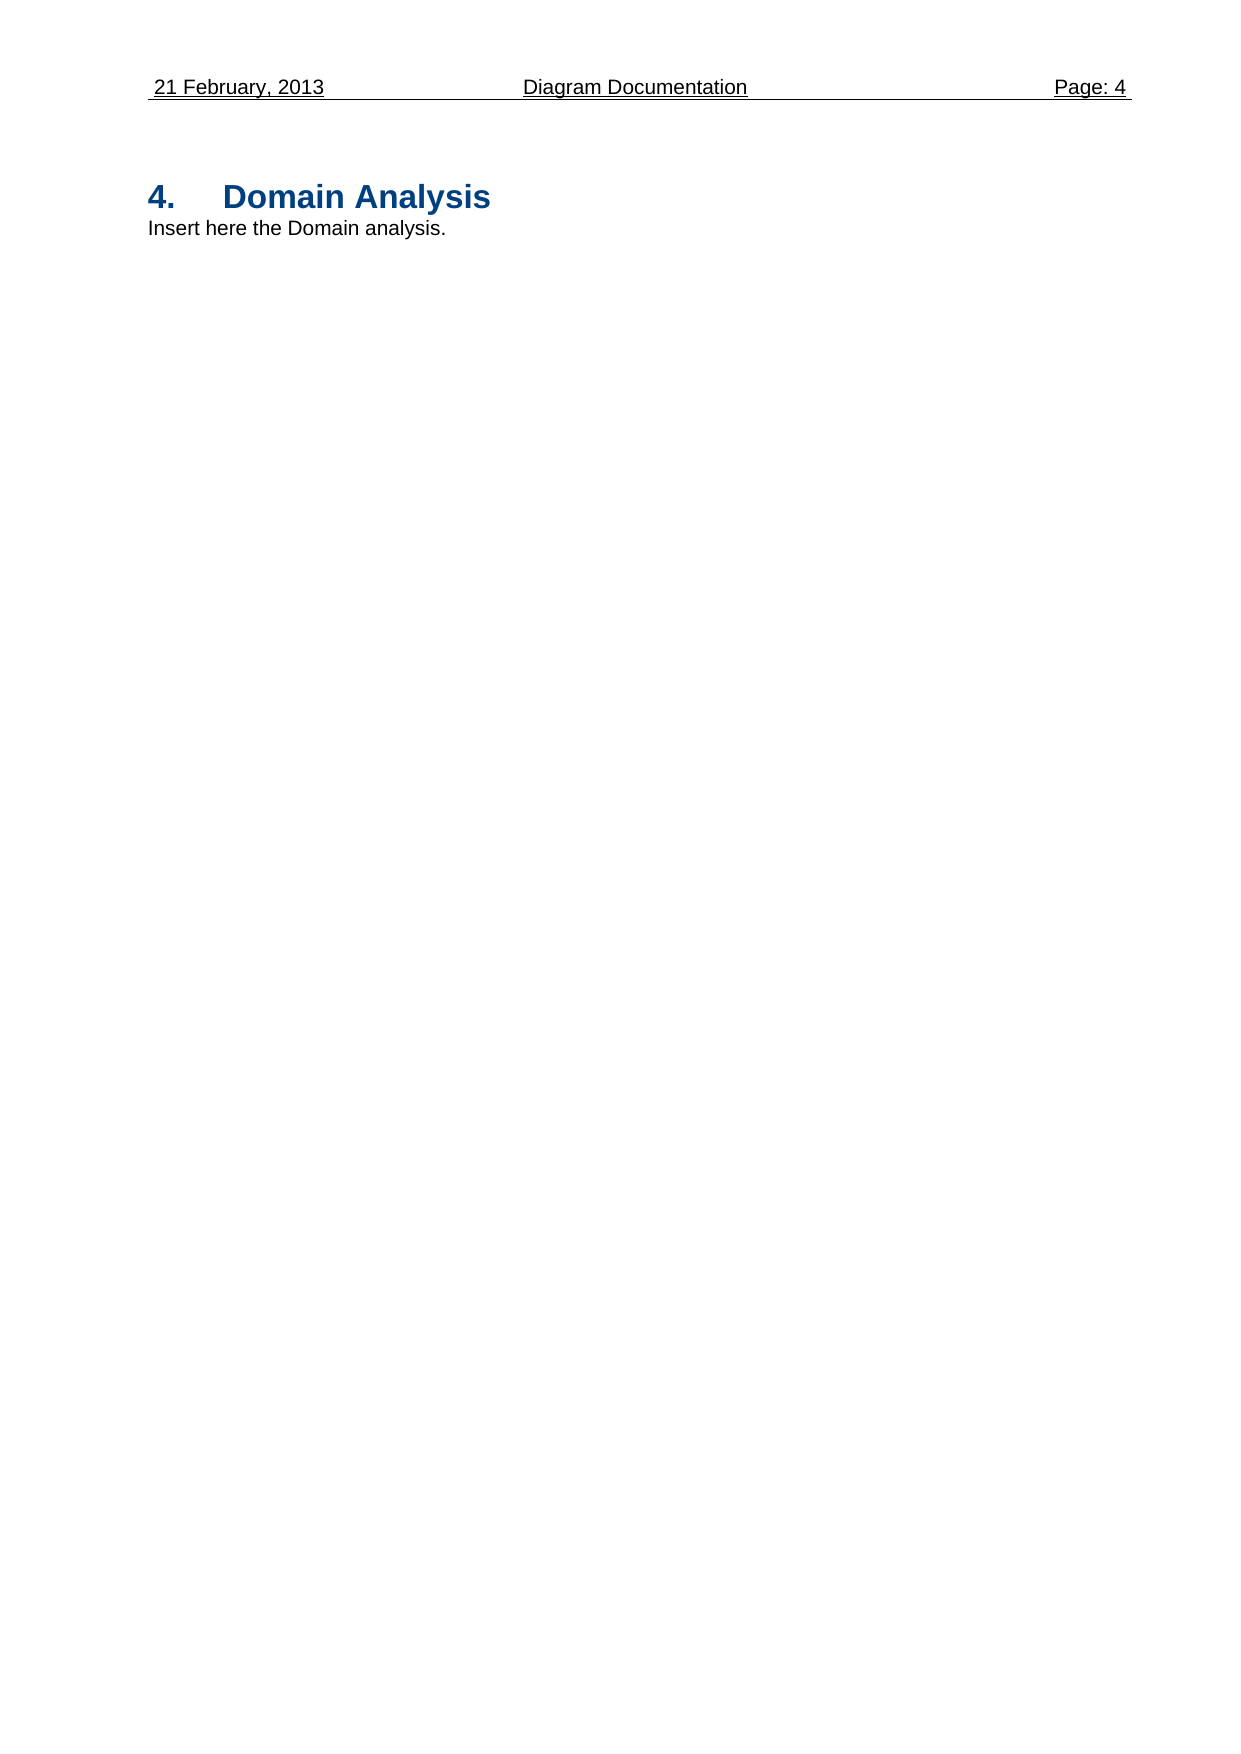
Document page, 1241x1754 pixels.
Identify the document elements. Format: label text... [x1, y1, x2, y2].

text Insert here the Domain analysis. [148, 216, 1122, 239]
subtitle Domain Analysis [148, 177, 1122, 216]
